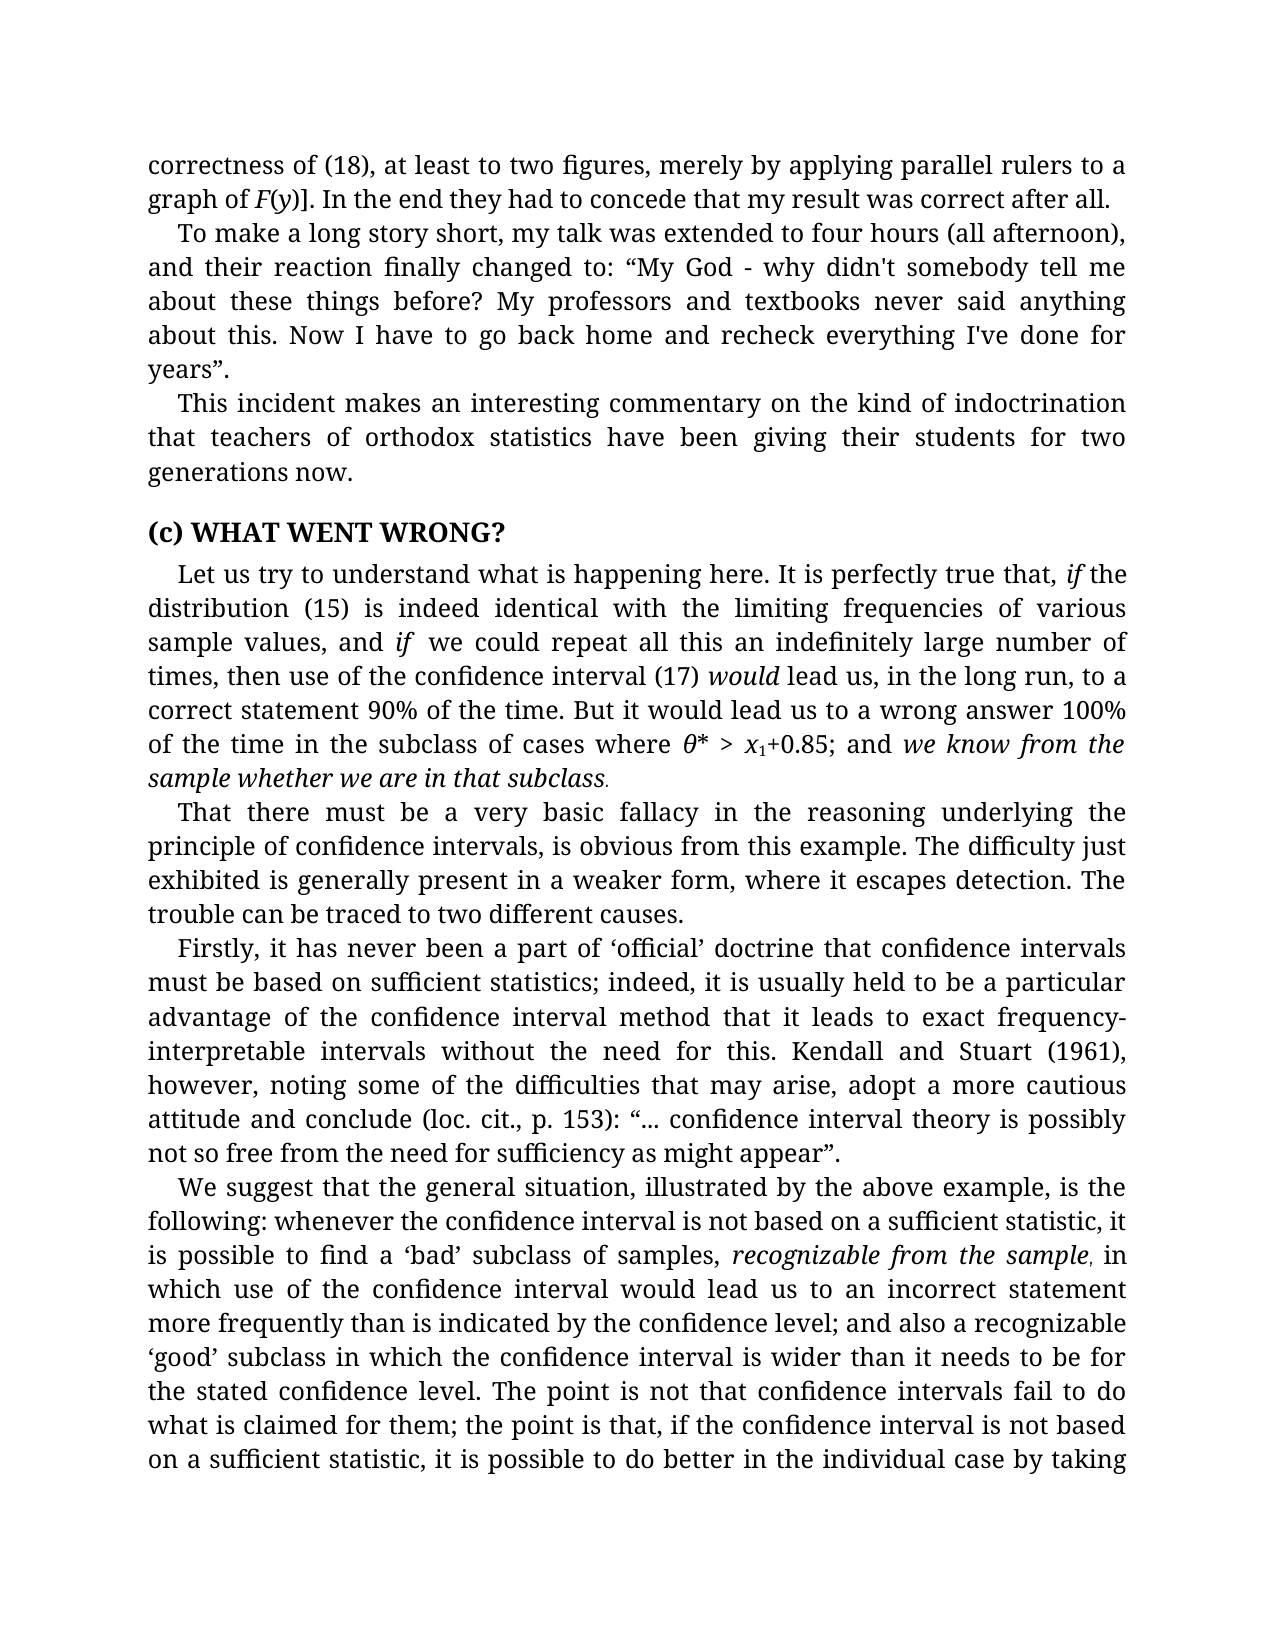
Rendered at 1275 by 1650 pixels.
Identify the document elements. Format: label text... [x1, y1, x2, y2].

subtitle (c) WHAT WENT WRONG? [148, 513, 1127, 550]
text Firstly, it has never been a part of ‘official’ doctrine that confidence intervals must be based on sufficient statistics; indeed, it is usually held to be a particular advantage of the confidence interval method that it leads to exact frequency-interpretable intervals without the need for this. Kendall and Stuart (1961), however, noting some of the difficulties that may arise, adopt a more cautious attitude and conclude (loc. cit., p. 153): “... confidence interval theory is possibly not so free from the need for sufficiency as might appear”. [148, 931, 1127, 1169]
text We suggest that the general situation, illustrated by the above example, is the following: whenever the confidence interval is not based on a sufficient statistic, it is possible to find a ‘bad’ subclass of samples, recognizable from the sample, in which use of the confidence interval would lead us to an incorrect statement more frequently than is indicated by the confidence level; and also a recognizable ‘good’ subclass in which the confidence interval is wider than it needs to be for the stated confidence level. The point is not that confidence intervals fail to do what is claimed for them; the point is that, if the confidence interval is not based on a sufficient statistic, it is possible to do better in the individual case by taking [148, 1169, 1127, 1476]
text This incident makes an interesting commentary on the kind of indoctrination that teachers of orthodox statistics have been giving their students for two generations now. [148, 386, 1127, 488]
text To make a long story short, my talk was extended to four hours (all afternoon), and their reaction finally changed to: “My God - why didn't somebody tell me about these things before? My professors and textbooks never said anything about this. Now I have to go back home and recheck everything I've done for years”. [148, 216, 1127, 386]
text Let us try to understand what is happening here. It is perfectly true that, if the distribution (15) is indeed identical with the limiting frequencies of various sample values, and if we could repeat all this an indefinitely large number of times, then use of the confidence interval (17) would lead us, in the long run, to a correct statement 90% of the time. But it would lead us to a wrong answer 100% of the time in the subclass of cases where θ* > x1+0.85; and we know from the sample whether we are in that subclass. [148, 556, 1127, 795]
text That there must be a very basic fallacy in the reasoning underlying the principle of confidence intervals, is obvious from this example. The difficulty just exhibited is generally present in a weaker form, where it escapes detection. The trouble can be traced to two different causes. [148, 795, 1127, 931]
text correctness of (18), at least to two figures, merely by applying parallel rulers to a graph of F(y)]. In the end they had to concede that my result was correct after all. [148, 148, 1127, 216]
